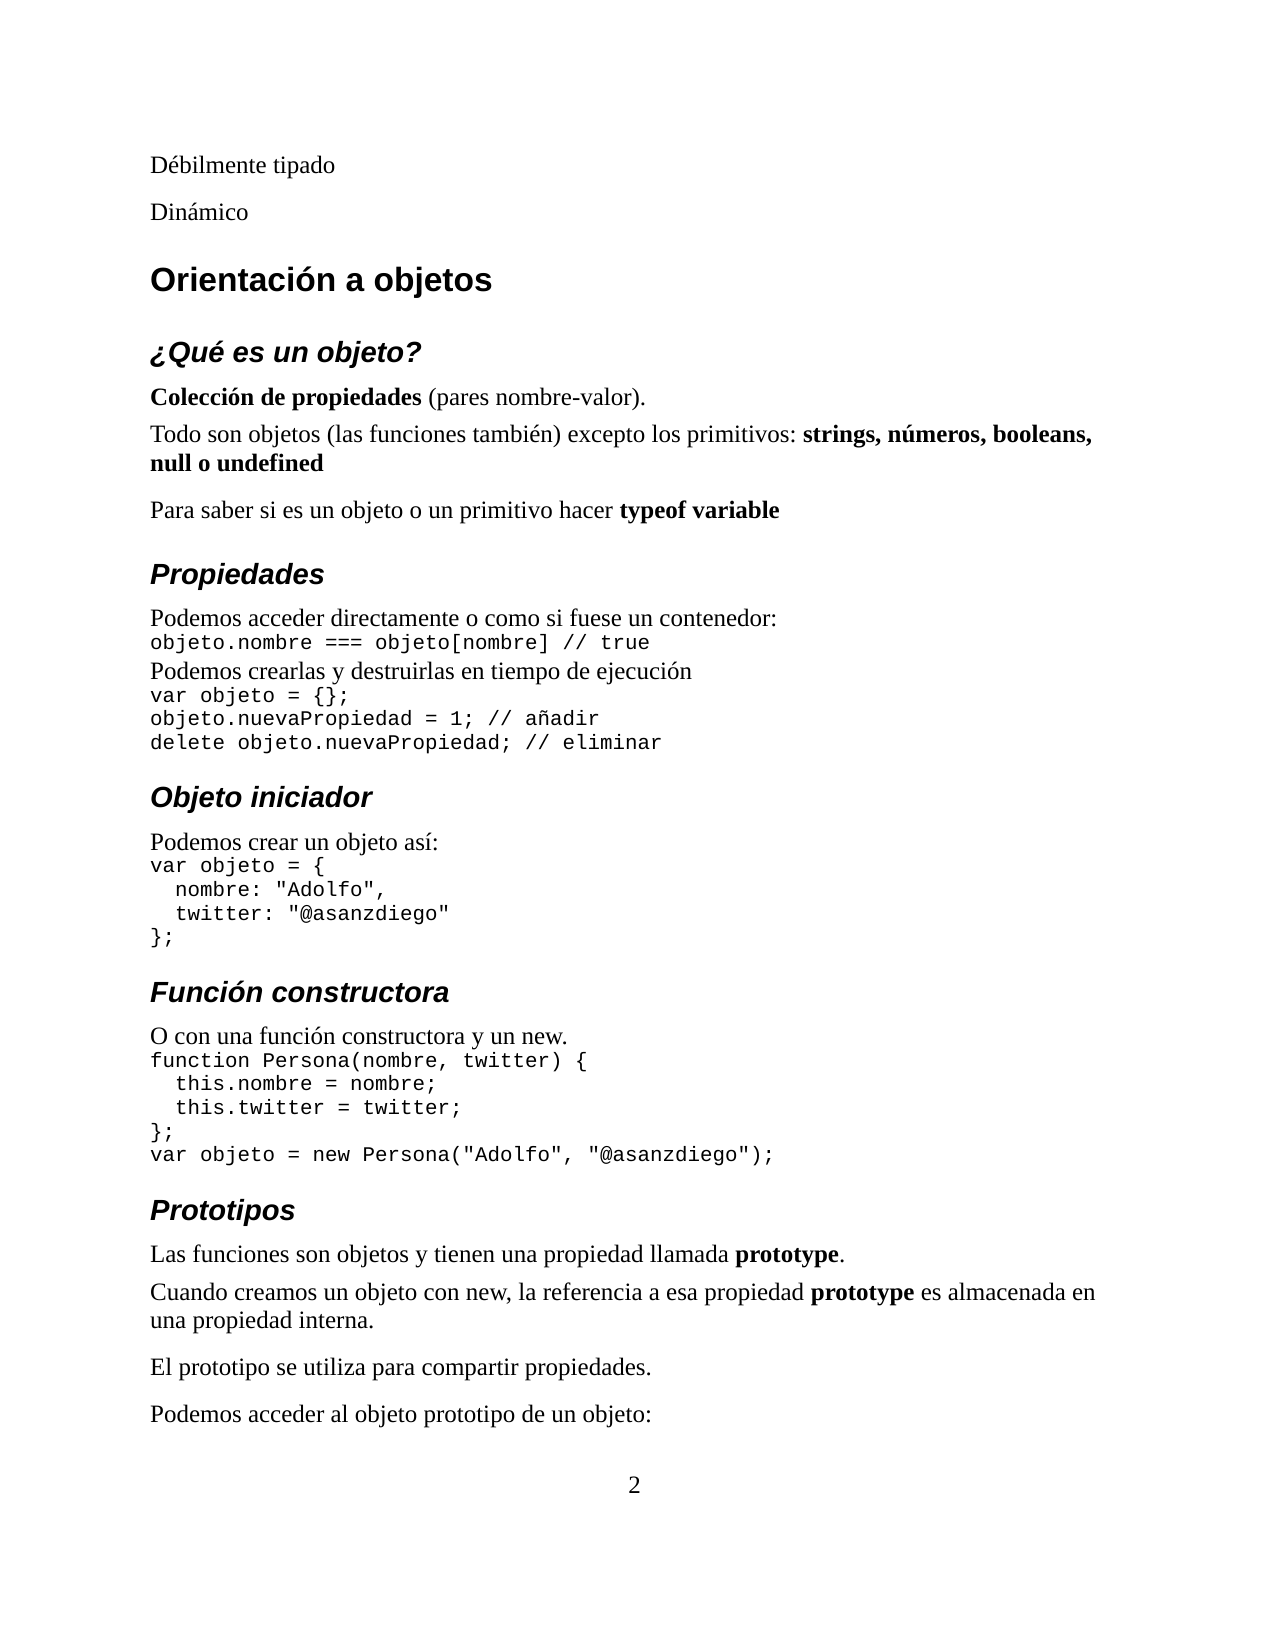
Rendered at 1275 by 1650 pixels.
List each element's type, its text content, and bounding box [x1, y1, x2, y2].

subtitle Función constructora [150, 975, 1125, 1008]
text nombre: "Adolfo", [150, 879, 1125, 903]
text Cuando creamos un objeto con new, la referencia a esa propiedad prototype es almacenada en una propiedad interna. [150, 1277, 1125, 1334]
text objeto.nombre === objeto[nombre] // true [150, 632, 1125, 656]
text twitter: "@asanzdiego" [150, 903, 1125, 926]
text }; [150, 926, 1125, 950]
text this.twitter = twitter; [150, 1097, 1125, 1121]
text var objeto = new Persona("Adolfo", "@asanzdiego"); [150, 1144, 1125, 1168]
text var objeto = { [150, 855, 1125, 879]
text El prototipo se utiliza para compartir propiedades. [150, 1352, 1125, 1381]
subtitle Objeto iniciador [150, 781, 1125, 814]
text Las funciones son objetos y tienen una propiedad llamada prototype. [150, 1239, 1125, 1268]
text Podemos acceder directamente o como si fuese un contenedor: [150, 603, 1125, 632]
text Podemos acceder al objeto prototipo de un objeto: [150, 1399, 1125, 1427]
text O con una función constructora y un new. [150, 1021, 1125, 1050]
text Podemos crearlas y destruirlas en tiempo de ejecución [150, 656, 1125, 684]
text Para saber si es un objeto o un primitivo hacer typeof variable [150, 495, 1125, 523]
text Podemos crear un objeto así: [150, 827, 1125, 855]
text Dinámico [150, 197, 1125, 225]
text delete objeto.nuevaPropiedad; // eliminar [150, 732, 1125, 756]
subtitle Prototipos [150, 1193, 1125, 1226]
text this.nombre = nombre; [150, 1073, 1125, 1097]
subtitle ¿Qué es un objeto? [150, 336, 1125, 369]
text Todo son objetos (las funciones también) excepto los primitivos: strings, números, booleans, null o undefined [150, 419, 1125, 477]
text Colección de propiedades (pares nombre-valor). [150, 382, 1125, 410]
text function Persona(nombre, twitter) { [150, 1050, 1125, 1073]
text }; [150, 1121, 1125, 1144]
text objeto.nuevaPropiedad = 1; // añadir [150, 708, 1125, 732]
text Débilmente tipado [150, 150, 1125, 179]
text var objeto = {}; [150, 684, 1125, 708]
subtitle Propiedades [150, 557, 1125, 591]
subtitle Orientación a objetos [150, 259, 1125, 298]
